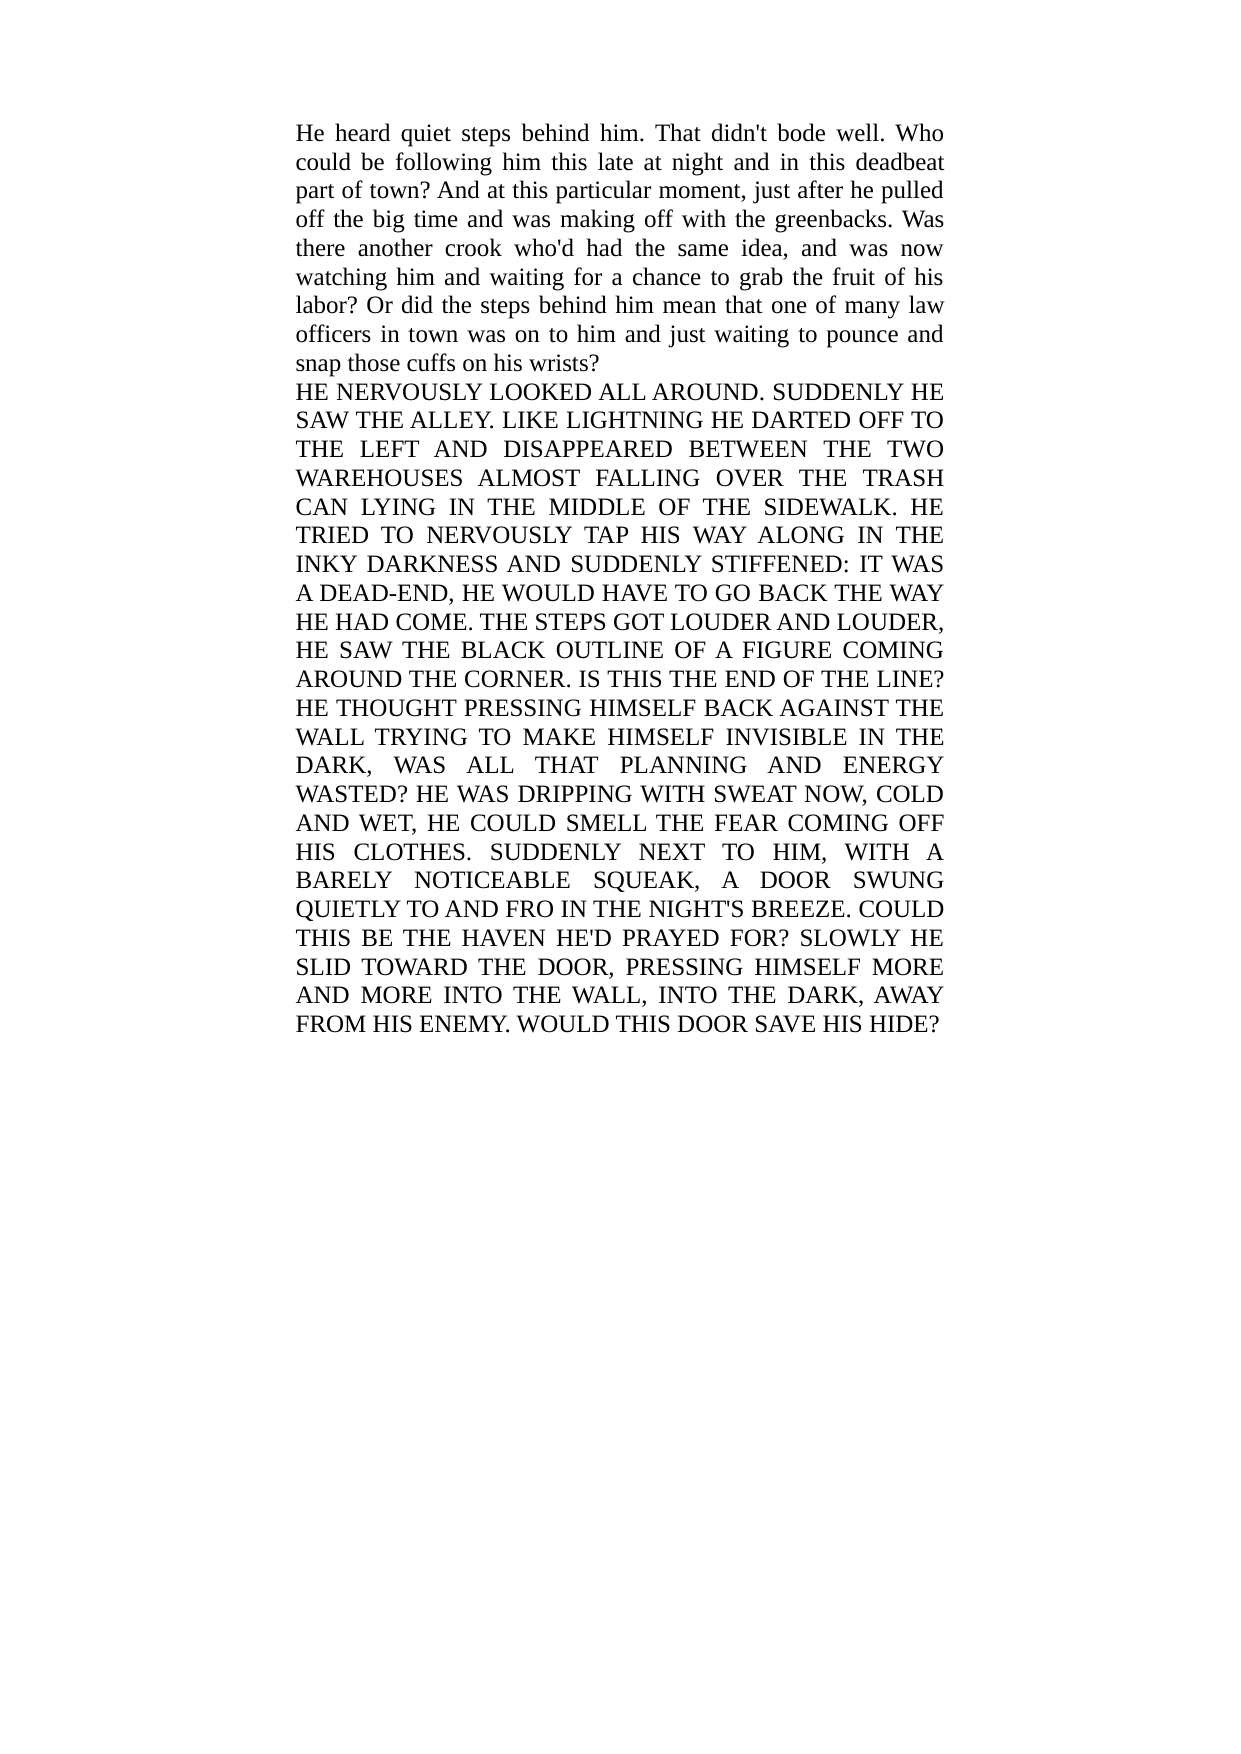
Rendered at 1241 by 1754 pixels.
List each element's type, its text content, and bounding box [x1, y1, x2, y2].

text HE NERVOUSLY LOOKED ALL AROUND. SUDDENLY HE SAW THE ALLEY. LIKE LIGHTNING HE DARTED OFF TO THE LEFT AND DISAPPEARED BETWEEN THE TWO WAREHOUSES ALMOST FALLING OVER THE TRASH CAN LYING IN THE MIDDLE OF THE SIDEWALK. HE TRIED TO NERVOUSLY TAP HIS WAY ALONG IN THE INKY DARKNESS AND SUDDENLY STIFFENED: IT WAS A DEAD-END, HE WOULD HAVE TO GO BACK THE WAY HE HAD COME. THE STEPS GOT LOUDER AND LOUDER, HE SAW THE BLACK OUTLINE OF A FIGURE COMING AROUND THE CORNER. IS THIS THE END OF THE LINE? HE THOUGHT PRESSING HIMSELF BACK AGAINST THE WALL TRYING TO MAKE HIMSELF INVISIBLE IN THE DARK, WAS ALL THAT PLANNING AND ENERGY WASTED? HE WAS DRIPPING WITH SWEAT NOW, COLD AND WET, HE COULD SMELL THE FEAR COMING OFF HIS CLOTHES. SUDDENLY NEXT TO HIM, WITH A BARELY NOTICEABLE SQUEAK, A DOOR SWUNG QUIETLY TO AND FRO IN THE NIGHT'S BREEZE. COULD THIS BE THE HAVEN HE'D PRAYED FOR? SLOWLY HE SLID TOWARD THE DOOR, PRESSING HIMSELF MORE AND MORE INTO THE WALL, INTO THE DARK, AWAY FROM HIS ENEMY. WOULD THIS DOOR SAVE HIS HIDE? [295, 377, 945, 1038]
text He heard quiet steps behind him. That didn't bode well. Who could be following him this late at night and in this deadbeat part of town? And at this particular moment, just after he pulled off the big time and was making off with the greenbacks. Was there another crook who'd had the same idea, and was now watching him and waiting for a chance to grab the fruit of his labor? Or did the steps behind him mean that one of many law officers in town was on to him and just waiting to pounce and snap those cuffs on his wrists? [295, 118, 945, 377]
